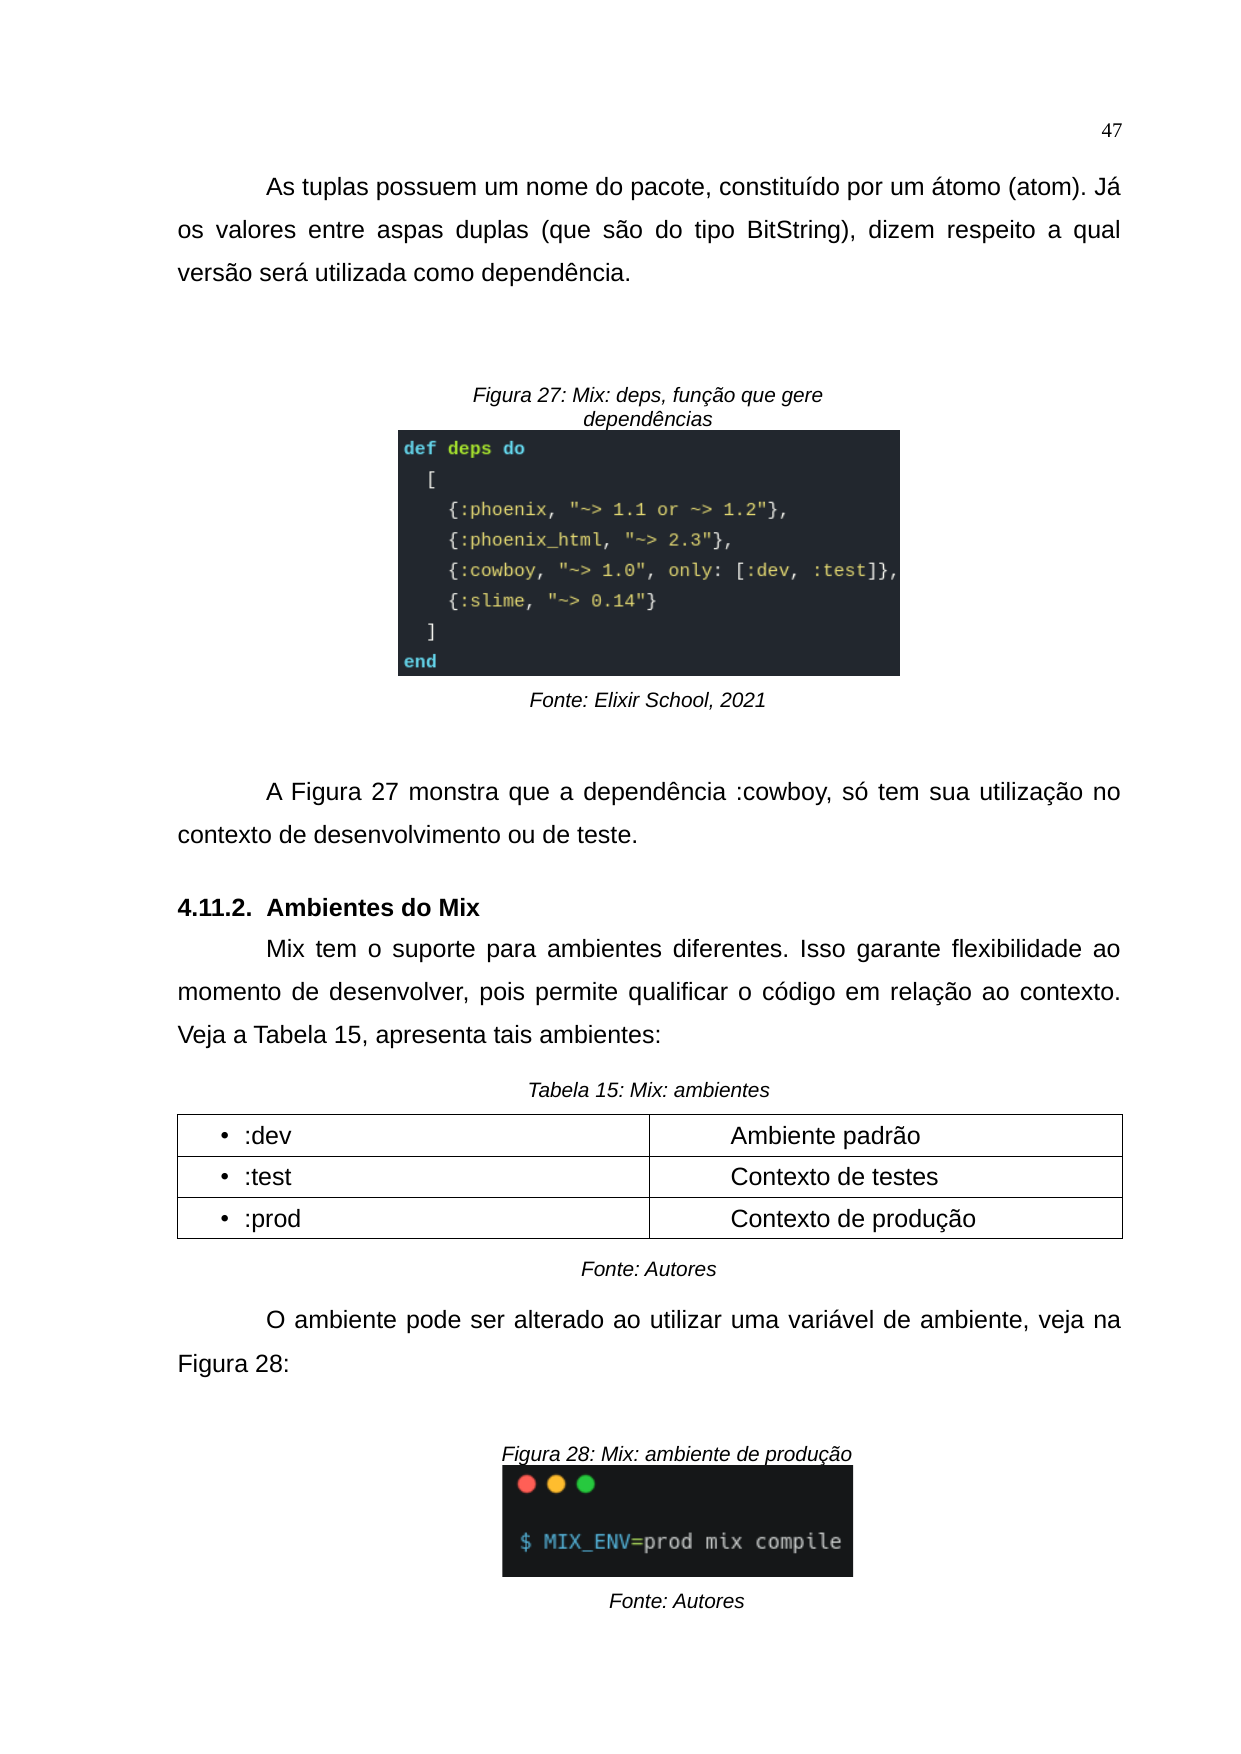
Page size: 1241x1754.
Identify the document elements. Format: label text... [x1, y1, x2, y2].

text Mix tem o suporte para ambientes diferentes. Isso garante flexibilidade ao momento de desenvolver, pois permite qualificar o código em relação ao contexto. Veja a Tabela 15, apresenta tais ambientes: [177, 934, 1122, 1049]
table_header :dev [178, 1115, 649, 1156]
text Fonte: Autores [491, 1496, 864, 1613]
table_cell :prod [178, 1198, 649, 1238]
picture [502, 1465, 854, 1577]
table_header Ambiente padrão [650, 1115, 1122, 1156]
text A Figura 27 monstra que a dependência :cowboy, só tem sua utilização no contexto de desenvolvimento ou de teste. [177, 777, 1122, 849]
text Fonte: Autores [177, 1257, 1122, 1281]
text [491, 1613, 864, 1672]
text Tabela 15: Mix: ambientes [177, 1078, 1122, 1102]
table_cell Contexto de testes [650, 1157, 1122, 1197]
text Figura 28: Mix: ambiente de produção [491, 1441, 864, 1465]
picture [398, 430, 900, 676]
subtitle Ambientes do Mix [177, 893, 1122, 921]
text Figura 27: Mix: deps, função que gere dependências [436, 382, 862, 430]
text As tuplas possuem um nome do pacote, constituído por um átomo (atom). Já os valores entre aspas duplas (que são do tipo BitString), dizem respeito a qual versão será utilizada como dependência. [177, 172, 1122, 287]
text Fonte: Elixir School, 2021 [436, 676, 862, 711]
text O ambiente pode ser alterado ao utilizar uma variável de ambiente, veja na Figura 28: [177, 1305, 1122, 1441]
table_cell :test [178, 1157, 649, 1197]
table_cell Contexto de produção [650, 1198, 1122, 1238]
